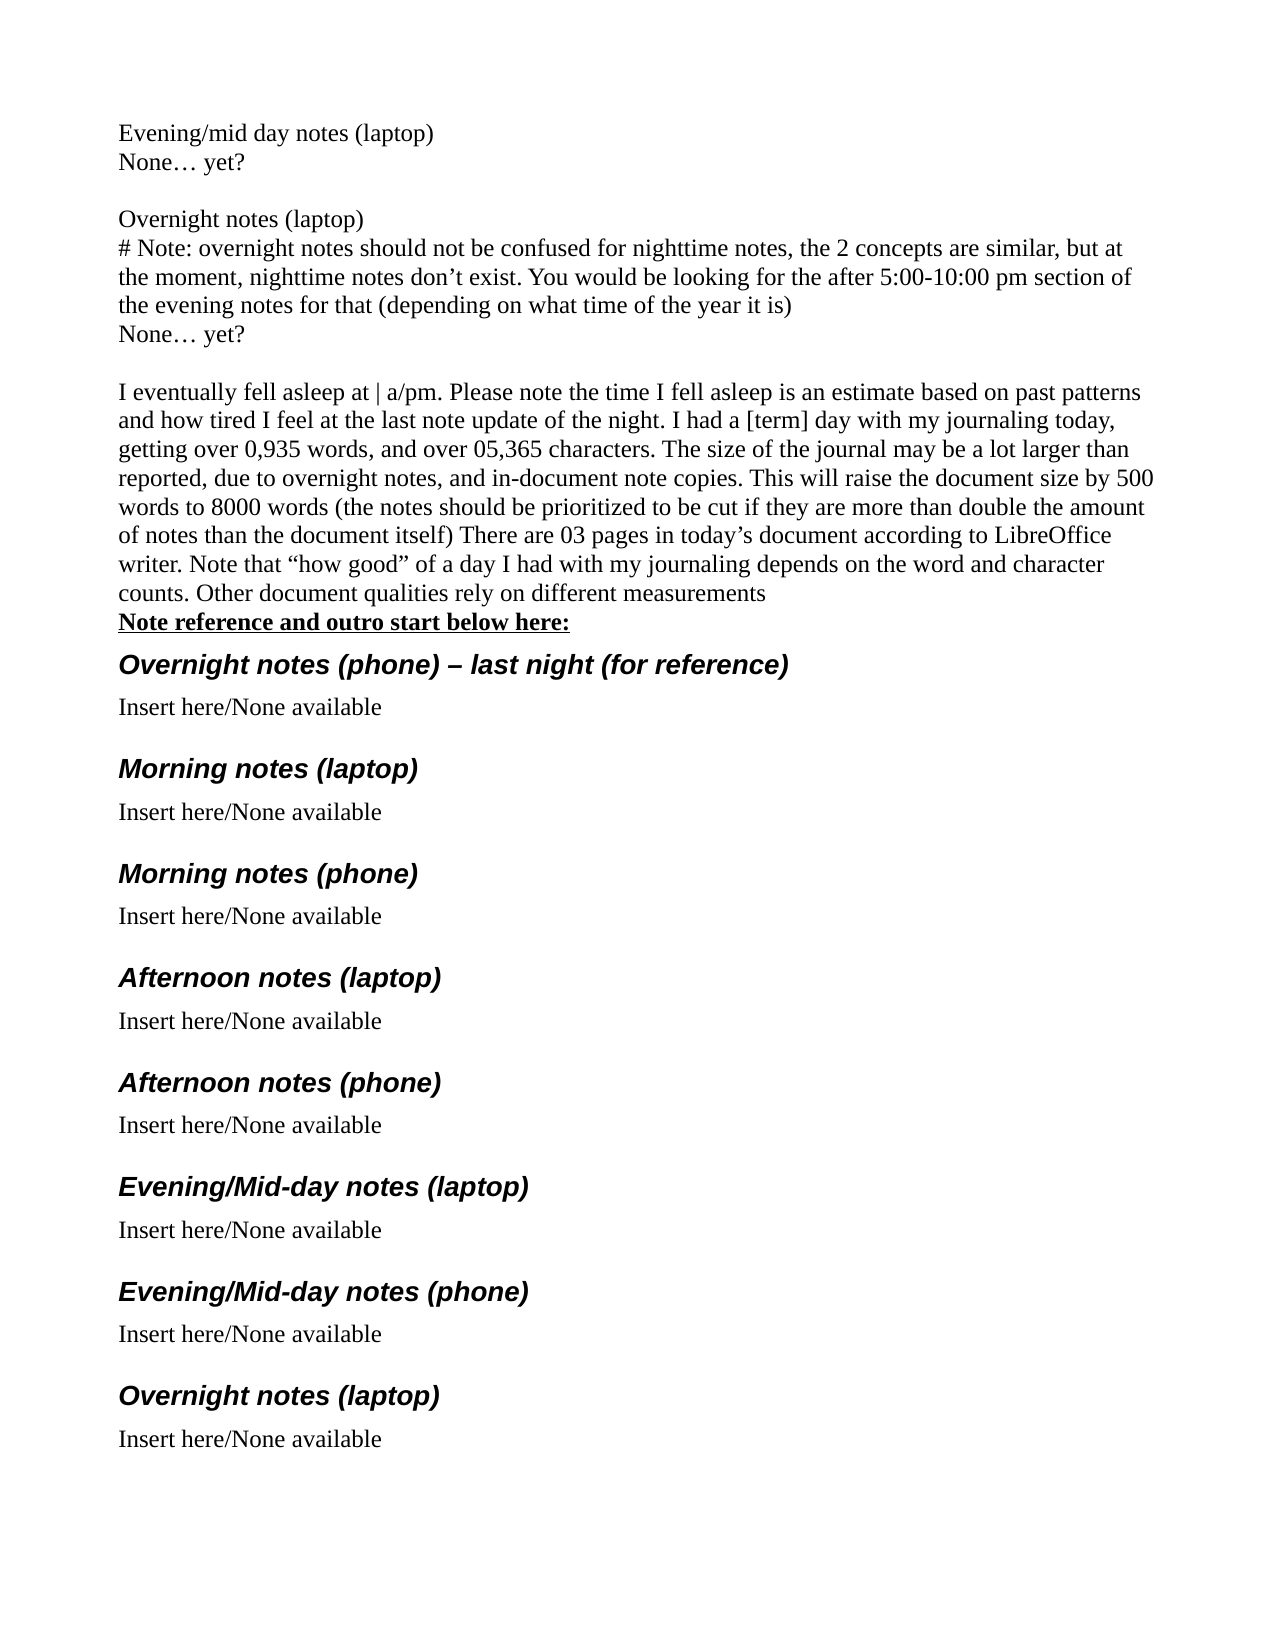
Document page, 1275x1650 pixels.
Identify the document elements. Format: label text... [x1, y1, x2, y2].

text Note reference and outro start below here: [118, 607, 1157, 636]
text Insert here/None available [118, 1319, 1157, 1348]
text # Note: overnight notes should not be confused for nighttime notes, the 2 concepts are similar, but at the moment, nighttime notes don’t exist. You would be looking for the after 5:00-10:00 pm section of the evening notes for that (depending on what time of the year it is) [118, 233, 1157, 319]
text Insert here/None available [118, 692, 1157, 721]
subtitle Afternoon notes (phone) [118, 1066, 1157, 1098]
subtitle Overnight notes (laptop) [118, 1379, 1157, 1411]
text Overnight notes (laptop) [118, 204, 1157, 233]
text Insert here/None available [118, 1215, 1157, 1244]
subtitle Evening/Mid-day notes (laptop) [118, 1171, 1157, 1202]
text Insert here/None available [118, 901, 1157, 930]
text Insert here/None available [118, 1110, 1157, 1139]
text None… yet? [118, 147, 1157, 176]
text Evening/mid day notes (laptop) [118, 118, 1157, 147]
subtitle Evening/Mid-day notes (phone) [118, 1275, 1157, 1307]
subtitle Overnight notes (phone) – last night (for reference) [118, 648, 1157, 680]
text None… yet? [118, 319, 1157, 348]
text Insert here/None available [118, 797, 1157, 826]
subtitle Morning notes (phone) [118, 857, 1157, 889]
text Insert here/None available [118, 1006, 1157, 1035]
subtitle Morning notes (laptop) [118, 753, 1157, 784]
text I eventually fell asleep at | a/pm. Please note the time I fell asleep is an estimate based on past patterns and how tired I feel at the last note update of the night. I had a [term] day with my journaling today, getting over 0,935 words, and over 05,365 characters. The size of the journal may be a lot larger than reported, due to overnight notes, and in-document note copies. This will raise the document size by 500 words to 8000 words (the notes should be prioritized to be cut if they are more than double the amount of notes than the document itself) There are 03 pages in today’s document according to LibreOffice writer. Note that “how good” of a day I had with my journaling depends on the word and character counts. Other document qualities rely on different measurements [118, 377, 1157, 607]
subtitle Afternoon notes (laptop) [118, 962, 1157, 993]
text Insert here/None available [118, 1424, 1157, 1453]
